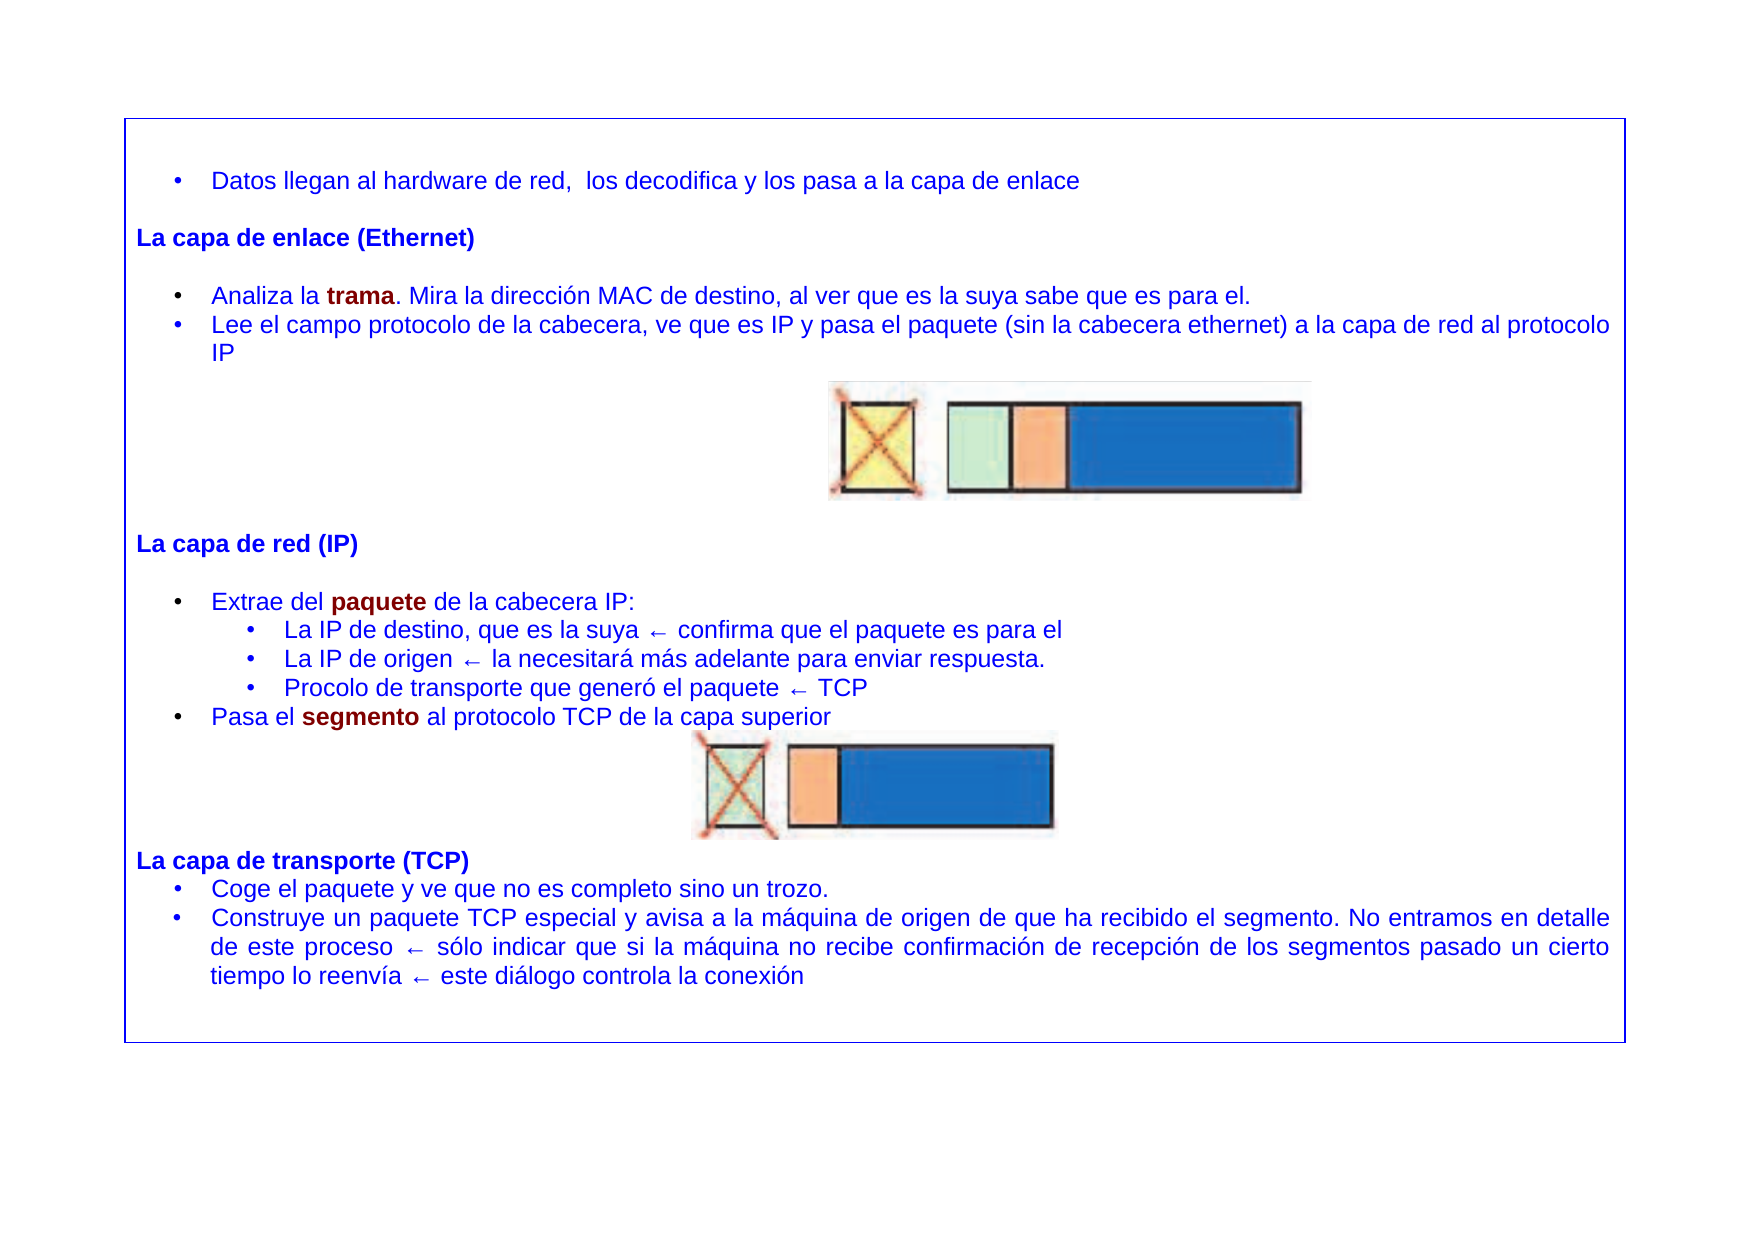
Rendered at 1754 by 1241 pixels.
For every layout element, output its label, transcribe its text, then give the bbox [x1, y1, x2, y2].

table_header Pasos para la comunicación (envio de un archivo) utilizando la arquitectura TCP/IP: Cliente abre programa cliente FTP Cliente abre conexión con servidor de FTP Se escoge archivo a descargar Se inicia la transferencia del archivo El archivo se transfiere del servidor al PC del cliente MAQUINA ORIGEN Capa de aplicación Programa FTP (navegador pide página web) recibe petición de descarga del fichero Pasa petición y el archivo a la capa TCP Capa de transporte (TCP) Mira el tamaño del archivo (PDU) y lo divide en trozos ← en función del tamaño máximo soportado por la red Asigna un número de secuencia a cada trozo ← por el byte en el que empieza Asigna a cada trozo nº de puerto de origen y nº puerto de destino ← han sido acordados previamente por cliente y servidor Con los datos anteriores se construye la cabecera TCP ← los datos del archivos son encapsulados Capa de red (IP) TCP llama a IP y le pasa los bloques en que dividió el archivo con con las cabecertas que le añadió ← solicita servicio Añade a cada bloque la dirección de origen y destino del paquete (la del propio equipo y la almacenada por el sistema operativo al conectar la aplicación por FTP) Añade información del protocolo de la capa superior que le pasa el paquete (TCP en este caso) La capa de enlace TCP/IP igual en todos los sistemas; capa de enlace puede variar totalmente Depende de la tecnología de red por la que se transmita el paquete (red local, adsl, modem, …) Caso red local → tecnología Ethernet IP manda paquetes a capa de enlace Ethernet necesita identificar maquina de destino ← se asigna un número distinto a cada tarjeta de red ← dirección MAC o física Ethernet añade: MAC de origen MAC de destino Protocolo de la capa superior que le solicita el servicio ← IP en este caso La capa física Capa de enlace accede al hardware (tarjeta de red) y los datos salen del PC Existen muchas tecnologías en la capa física ← RJ-45, coaxial, inalámbricas, ... MAQUINA DE DESTINO La capa física Datos llegan al hardware de red, los decodifica y los pasa a la capa de enlace La capa de enlace (Ethernet) Analiza la trama. Mira la dirección MAC de destino, al ver que es la suya sabe que es para el. Lee el campo protocolo de la cabecera, ve que es IP y pasa el paquete (sin la cabecera ethernet) a la capa de red al protocolo IP La capa de red (IP) Extrae del paquete de la cabecera IP: La IP de destino, que es la suya ← confirma que el paquete es para el La IP de origen ← la necesitará más adelante para enviar respuesta. Procolo de transporte que generó el paquete ← TCP Pasa el segmento al protocolo TCP de la capa superior La capa de transporte (TCP) Coge el paquete y ve que no es completo sino un trozo. Construye un paquete TCP especial y avisa a la máquina de origen de que ha recibido el segmento. No entramos en detalle de este proceso ← sólo indicar que si la máquina no recibe confirmación de recepción de los segmentos pasado un cierto tiempo lo reenvía ← este diálogo controla la conexión Una vez que la máquina tiene los tres segmentos: Los une de acuerdo a su número de secuencia Pasa el archivo a la aplicación (cliente de FTP) ← mágicamente recibe el archivo sin saber como a llegado hasta allí. [126, 119, 1624, 1042]
picture [828, 381, 1312, 501]
picture [691, 730, 1059, 840]
